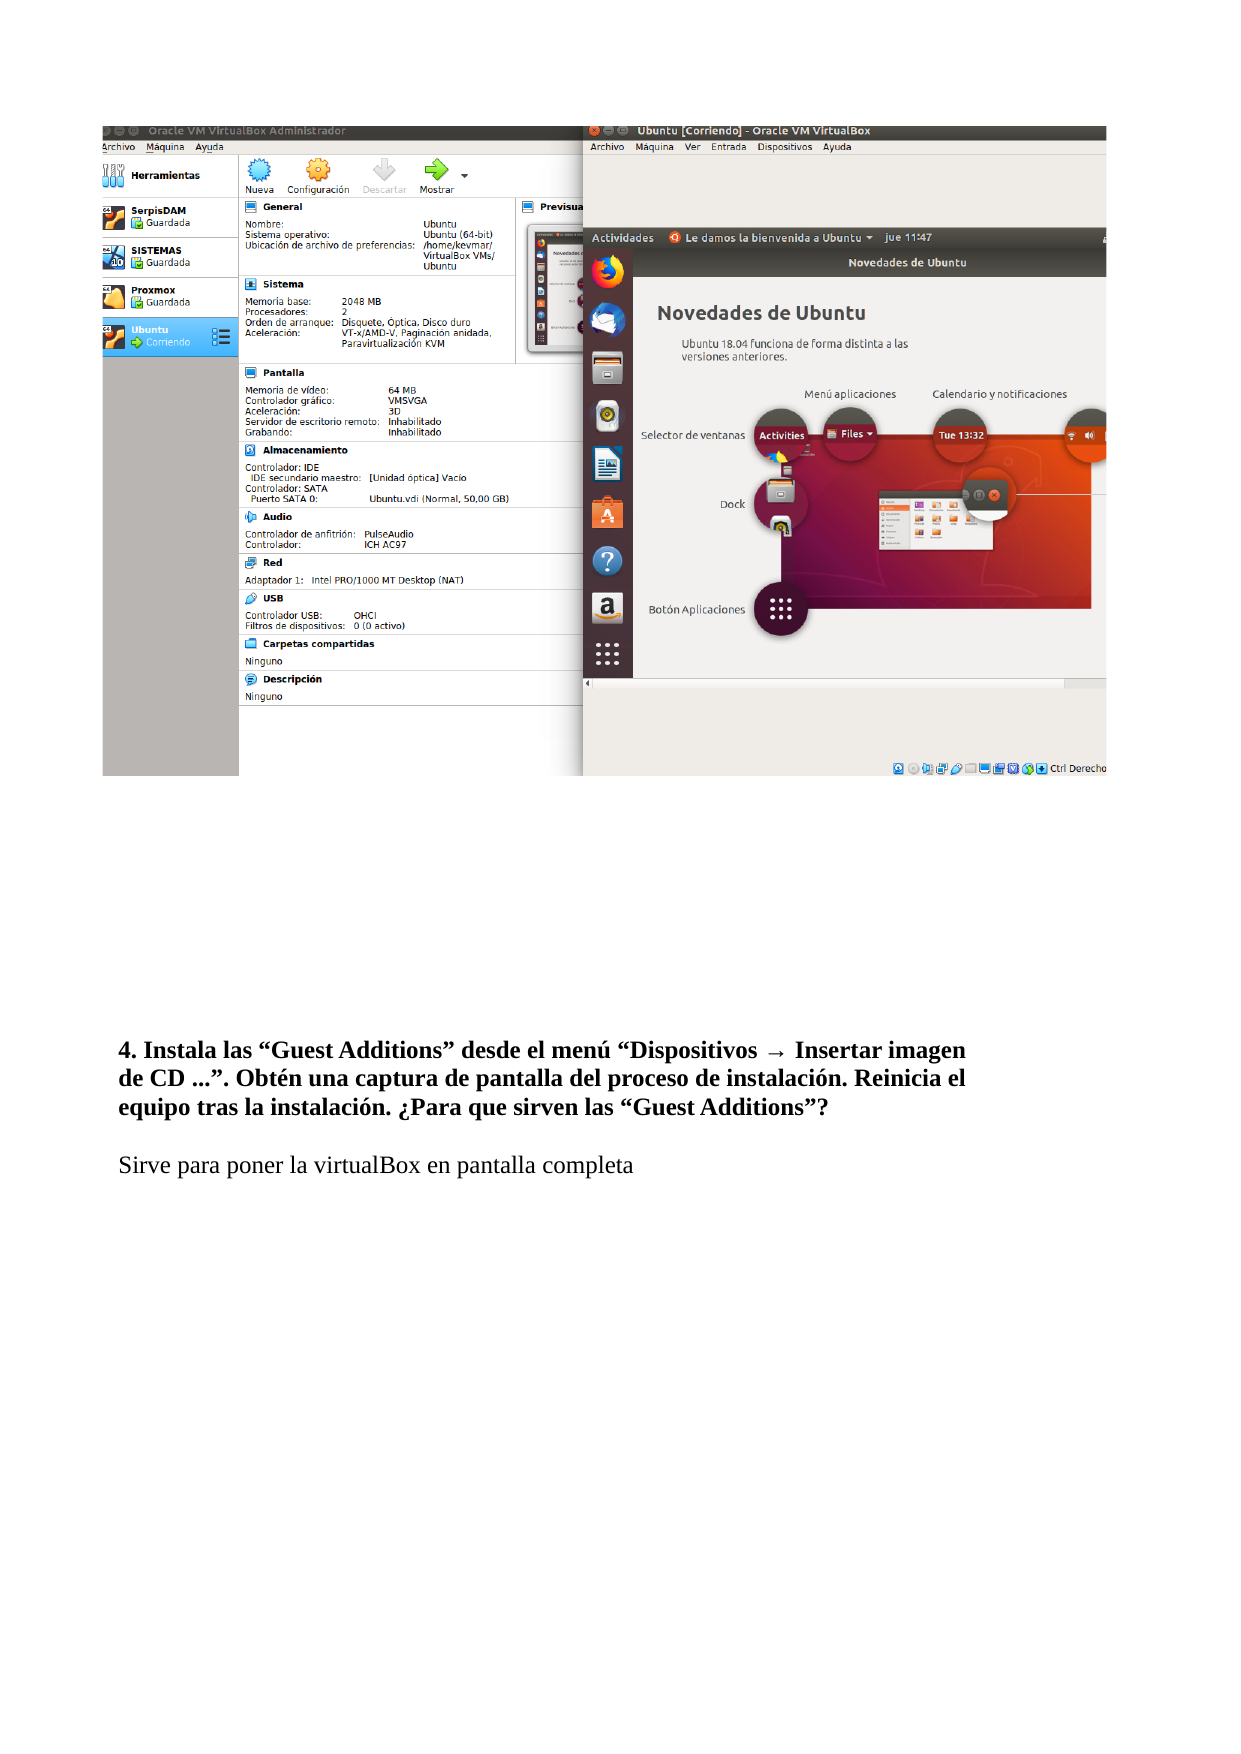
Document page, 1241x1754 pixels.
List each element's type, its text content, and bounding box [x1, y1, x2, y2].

text Sirve para poner la virtualBox en pantalla completa [118, 1150, 1122, 1178]
text 4. Instala las “Guest Additions” desde el menú “Dispositivos → Insertar imagen [118, 1035, 1122, 1063]
text equipo tras la instalación. ¿Para que sirven las “Guest Additions”? [118, 1092, 1122, 1121]
text de CD ...”. Obtén una captura de pantalla del proceso de instalación. Reinicia el [118, 1063, 1122, 1092]
picture [102, 126, 1107, 776]
